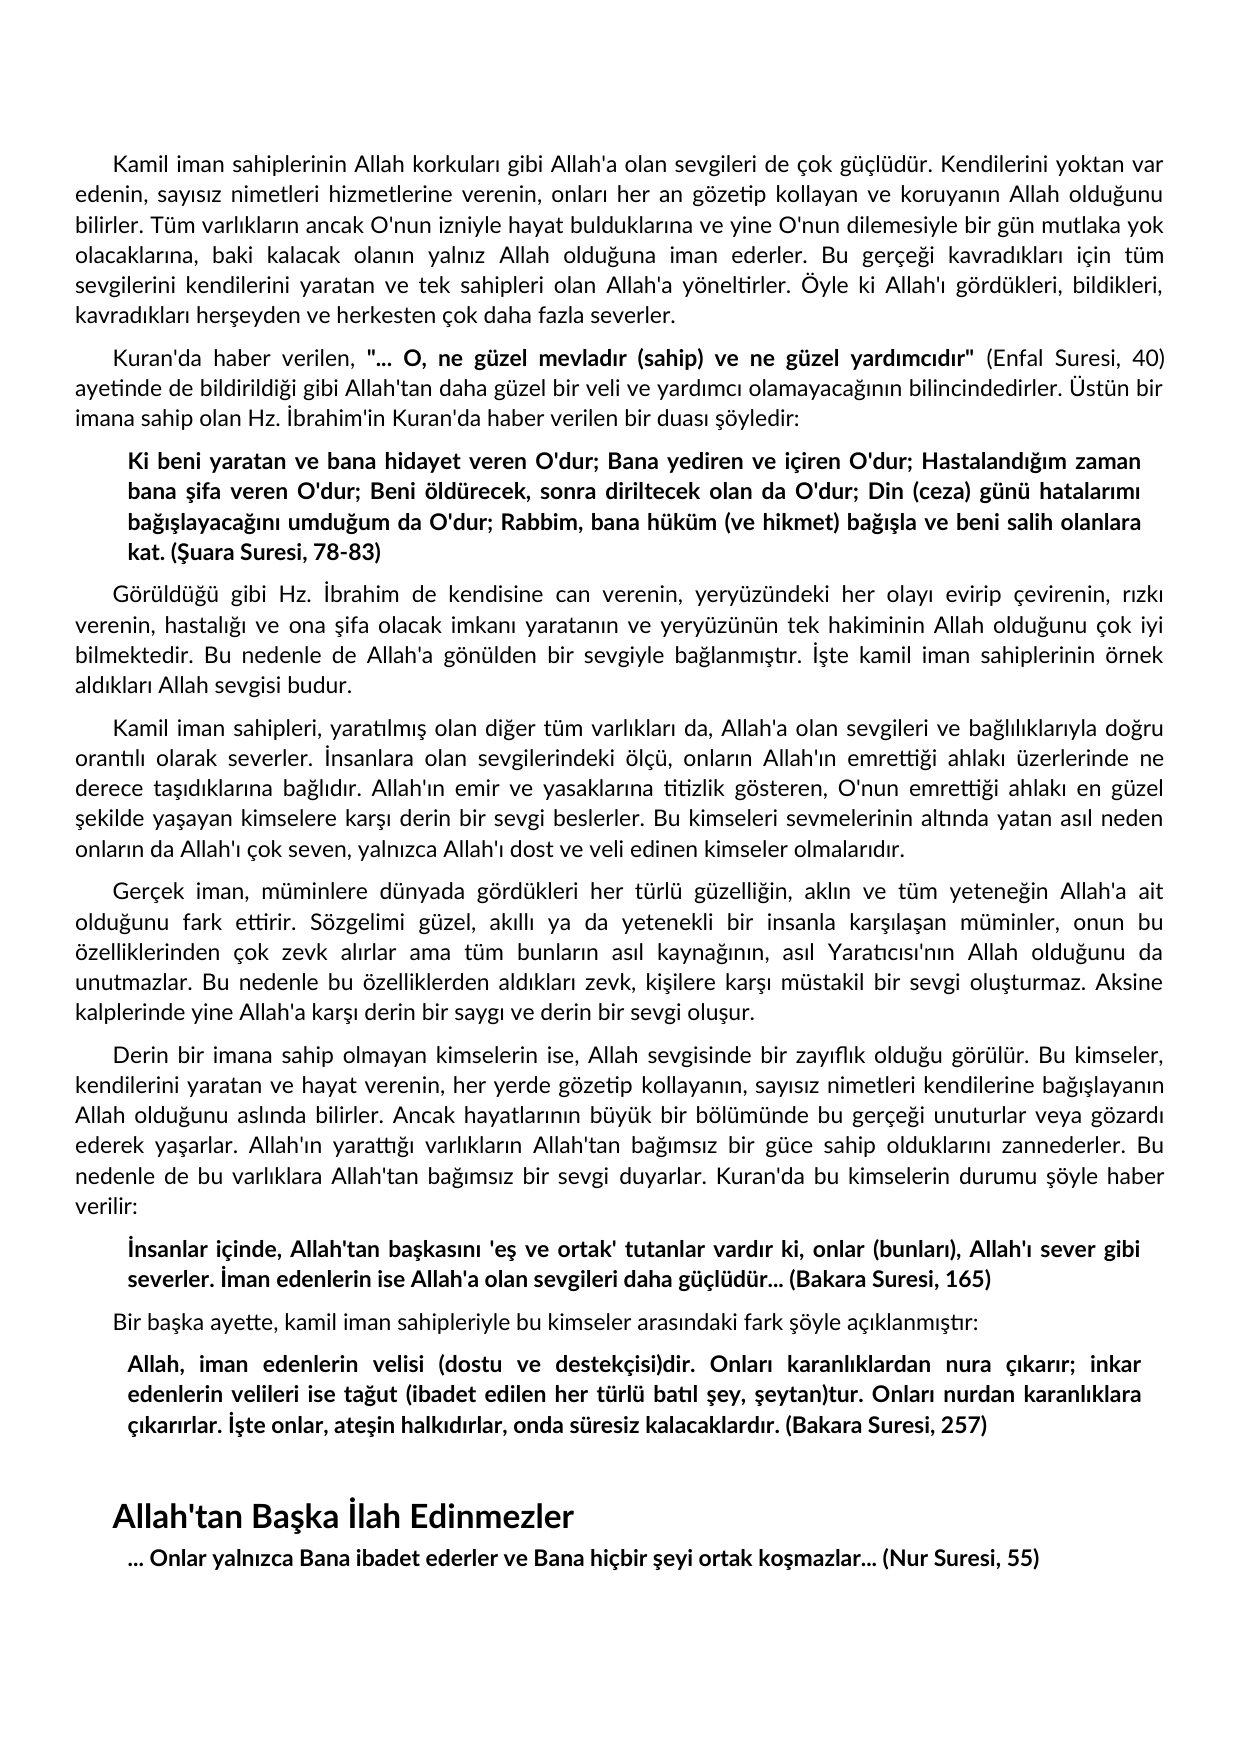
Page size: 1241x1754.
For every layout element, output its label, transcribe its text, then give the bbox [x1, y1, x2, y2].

text Görüldüğü gibi Hz. İbrahim de kendisine can verenin, yeryüzündeki her olayı evirip çevirenin, rızkı verenin, hastalığı ve ona şifa olacak imkanı yaratanın ve yeryüzünün tek hakiminin Allah olduğunu çok iyi bilmektedir. Bu nedenle de Allah'a gönülden bir sevgiyle bağlanmıştır. İşte kamil iman sahiplerinin örnek aldıkları Allah sevgisi budur. [75, 580, 1165, 698]
text ... Onlar yalnızca Bana ibadet ederler ve Bana hiçbir şeyi ortak koşmazlar... (Nur Suresi, 55) [127, 1544, 1143, 1572]
text Kamil iman sahipleri, yaratılmış olan diğer tüm varlıkları da, Allah'a olan sevgileri ve bağlılıklarıyla doğru orantılı olarak severler. İnsanlara olan sevgilerindeki ölçü, onların Allah'ın emrettiği ahlakı üzerlerinde ne derece taşıdıklarına bağlıdır. Allah'ın emir ve yasaklarına titizlik gösteren, O'nun emrettiği ahlakı en güzel şekilde yaşayan kimselere karşı derin bir sevgi beslerler. Bu kimseleri sevmelerinin altında yatan asıl neden onların da Allah'ı çok seven, yalnızca Allah'ı dost ve veli edinen kimseler olmalarıdır. [75, 713, 1165, 862]
text Kamil iman sahiplerinin Allah korkuları gibi Allah'a olan sevgileri de çok güçlüdür. Kendilerini yoktan var edenin, sayısız nimetleri hizmetlerine verenin, onları her an gözetip kollayan ve koruyanın Allah olduğunu bilirler. Tüm varlıkların ancak O'nun izniyle hayat bulduklarına ve yine O'nun dilemesiyle bir gün mutlaka yok olacaklarına, baki kalacak olanın yalnız Allah olduğuna iman ederler. Bu gerçeği kavradıkları için tüm sevgilerini kendilerini yaratan ve tek sahipleri olan Allah'a yöneltirler. Öyle ki Allah'ı gördükleri, bildikleri, kavradıkları herşeyden ve herkesten çok daha fazla severler. [75, 150, 1165, 328]
text Bir başka ayette, kamil iman sahipleriyle bu kimseler arasındaki fark şöyle açıklanmıştır: [75, 1307, 1165, 1335]
text Ki beni yaratan ve bana hidayet veren O'dur; Bana yediren ve içiren O'dur; Hastalandığım zaman bana şifa veren O'dur; Beni öldürecek, sonra diriltecek olan da O'dur; Din (ceza) günü hatalarımı bağışlayacağını umduğum da O'dur; Rabbim, bana hüküm (ve hikmet) bağışla ve beni salih olanlara kat. (Şuara Suresi, 78-83) [127, 447, 1143, 565]
text Gerçek iman, müminlere dünyada gördükleri her türlü güzelliğin, aklın ve tüm yeteneğin Allah'a ait olduğunu fark ettirir. Sözgelimi güzel, akıllı ya da yetenekli bir insanla karşılaşan müminler, onun bu özelliklerinden çok zevk alırlar ama tüm bunların asıl kaynağının, asıl Yaratıcısı'nın Allah olduğunu da unutmazlar. Bu nedenle bu özelliklerden aldıkları zevk, kişilere karşı müstakil bir sevgi oluşturmaz. Aksine kalplerinde yine Allah'a karşı derin bir saygı ve derin bir sevgi oluşur. [75, 877, 1165, 1025]
subtitle Allah'tan Başka İlah Edinmezler [112, 1496, 1165, 1536]
text Allah, iman edenlerin velisi (dostu ve destekçisi)dir. Onları karanlıklardan nura çıkarır; inkar edenlerin velileri ise tağut (ibadet edilen her türlü batıl şey, şeytan)tur. Onları nurdan karanlıklara çıkarırlar. İşte onlar, ateşin halkıdırlar, onda süresiz kalacaklardır. (Bakara Suresi, 257) [127, 1350, 1143, 1438]
text Derin bir imana sahip olmayan kimselerin ise, Allah sevgisinde bir zayıflık olduğu görülür. Bu kimseler, kendilerini yaratan ve hayat verenin, her yerde gözetip kollayanın, sayısız nimetleri kendilerine bağışlayanın Allah olduğunu aslında bilirler. Ancak hayatlarının büyük bir bölümünde bu gerçeği unuturlar veya gözardı ederek yaşarlar. Allah'ın yarattığı varlıkların Allah'tan bağımsız bir güce sahip olduklarını zannederler. Bu nedenle de bu varlıklara Allah'tan bağımsız bir sevgi duyarlar. Kuran'da bu kimselerin durumu şöyle haber verilir: [75, 1041, 1165, 1219]
text İnsanlar içinde, Allah'tan başkasını 'eş ve ortak' tutanlar vardır ki, onlar (bunları), Allah'ı sever gibi severler. İman edenlerin ise Allah'a olan sevgileri daha güçlüdür... (Bakara Suresi, 165) [127, 1234, 1143, 1292]
text Kuran'da haber verilen, "... O, ne güzel mevladır (sahip) ve ne güzel yardımcıdır" (Enfal Suresi, 40) ayetinde de bildirildiği gibi Allah'tan daha güzel bir veli ve yardımcı olamayacağının bilincindedirler. Üstün bir imana sahip olan Hz. İbrahim'in Kuran'da haber verilen bir duası şöyledir: [75, 344, 1165, 432]
